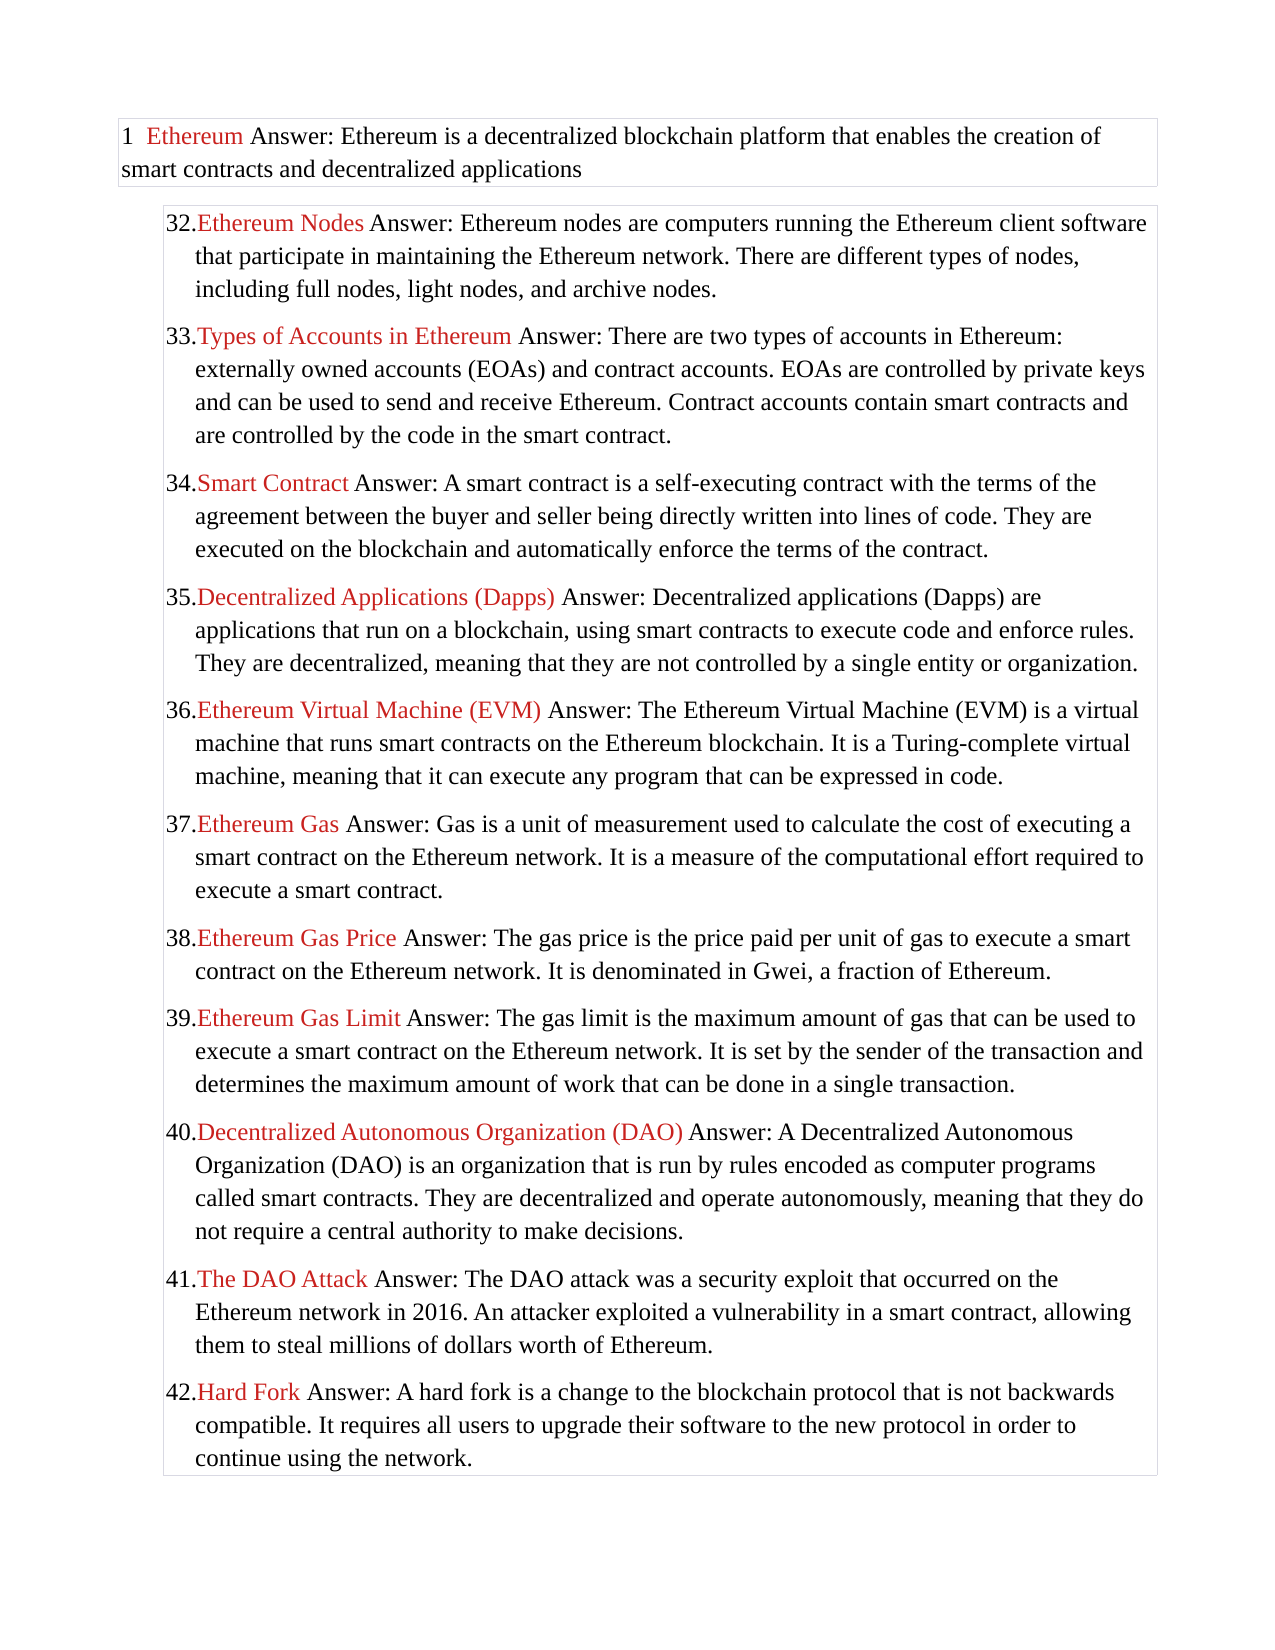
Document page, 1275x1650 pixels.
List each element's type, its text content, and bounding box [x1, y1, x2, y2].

list Ethereum Gas Limit Answer: The gas limit is the maximum amount of gas that can be used to execute a smart contract on the Ethereum network. It is set by the sender of the transaction and determines the maximum amount of work that can be done in a single transaction. [164, 1000, 1157, 1098]
list Smart Contract Answer: A smart contract is a self-executing contract with the terms of the agreement between the buyer and seller being directly written into lines of code. They are executed on the blockchain and automatically enforce the terms of the contract. [164, 465, 1157, 563]
list Ethereum Gas Price Answer: The gas price is the price paid per unit of gas to execute a smart contract on the Ethereum network. It is denominated in Gwei, a fraction of Ethereum. [164, 920, 1157, 984]
text 1 Ethereum Answer: Ethereum is a decentralized blockchain platform that enables the creation of smart contracts and decentralized applications [119, 119, 1157, 186]
list Ethereum Gas Answer: Gas is a unit of measurement used to calculate the cost of executing a smart contract on the Ethereum network. It is a measure of the computational effort required to execute a smart contract. [164, 806, 1157, 904]
list Ethereum Nodes Answer: Ethereum nodes are computers running the Ethereum client software that participate in maintaining the Ethereum network. There are different types of nodes, including full nodes, light nodes, and archive nodes. [164, 206, 1157, 303]
list Ethereum Virtual Machine (EVM) Answer: The Ethereum Virtual Machine (EVM) is a virtual machine that runs smart contracts on the Ethereum blockchain. It is a Turing-complete virtual machine, meaning that it can execute any program that can be expressed in code. [164, 692, 1157, 790]
list Hard Fork Answer: A hard fork is a change to the blockchain protocol that is not backwards compatible. It requires all users to upgrade their software to the new protocol in order to continue using the network. [164, 1374, 1157, 1475]
list Decentralized Autonomous Organization (DAO) Answer: A Decentralized Autonomous Organization (DAO) is an organization that is run by rules encoded as computer programs called smart contracts. They are decentralized and operate autonomously, meaning that they do not require a central authority to make decisions. [164, 1114, 1157, 1245]
list Types of Accounts in Ethereum Answer: There are two types of accounts in Ethereum: externally owned accounts (EOAs) and contract accounts. EOAs are controlled by private keys and can be used to send and receive Ethereum. Contract accounts contain smart contracts and are controlled by the code in the smart contract. [164, 318, 1157, 449]
list Decentralized Applications (Dapps) Answer: Decentralized applications (Dapps) are applications that run on a blockchain, using smart contracts to execute code and enforce rules. They are decentralized, meaning that they are not controlled by a single entity or organization. [164, 579, 1157, 677]
list The DAO Attack Answer: The DAO attack was a security exploit that occurred on the Ethereum network in 2016. An attacker exploited a vulnerability in a smart contract, allowing them to steal millions of dollars worth of Ethereum. [164, 1261, 1157, 1358]
